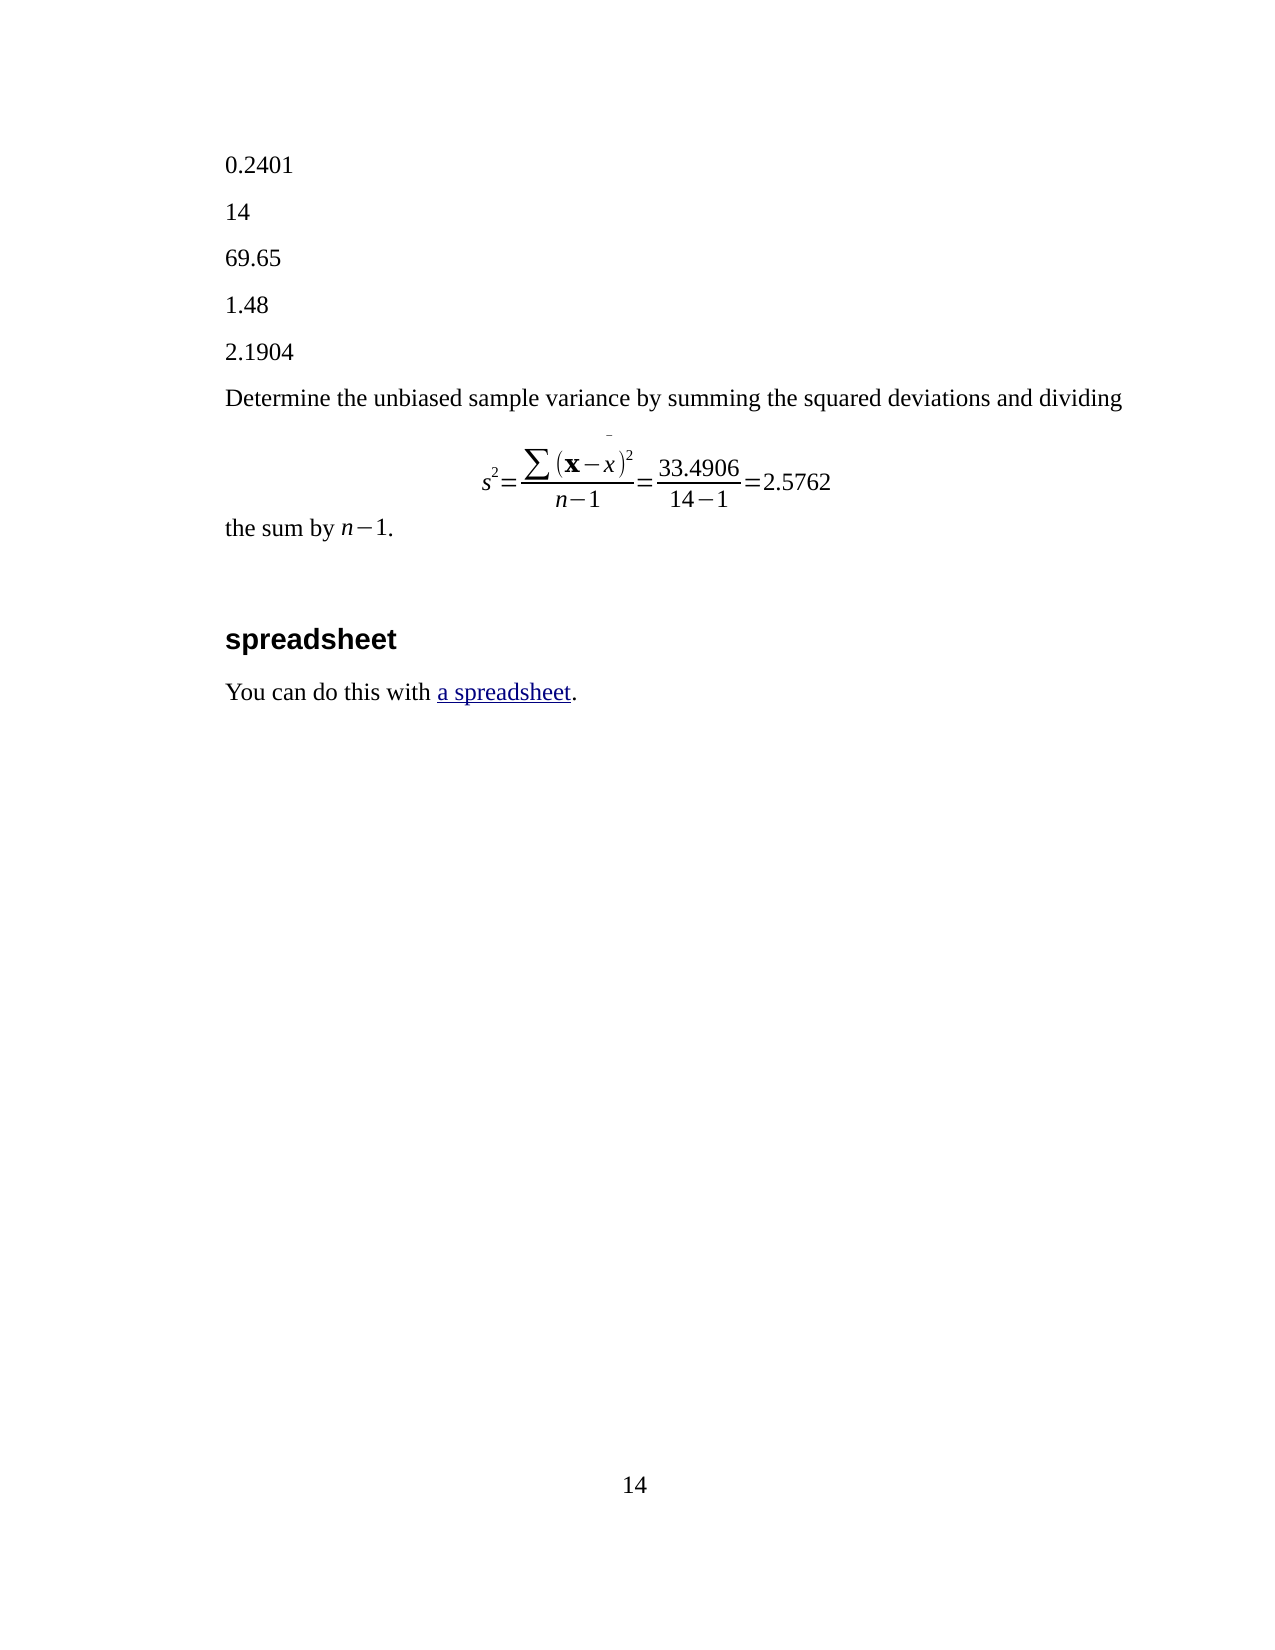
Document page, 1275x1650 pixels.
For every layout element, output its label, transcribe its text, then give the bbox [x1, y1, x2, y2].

list 69.65 [187, 243, 1125, 272]
subtitle spreadsheet [187, 622, 1125, 656]
list You can do this with a spreadsheet. [187, 677, 1125, 706]
list 0.2401 [187, 150, 1125, 179]
list 14 [187, 197, 1125, 225]
list 2.1904 [187, 337, 1125, 365]
list Determine the unbiased sample variance by summing the squared deviations and dividing the sum by . [187, 383, 1125, 541]
list 1.48 [187, 290, 1125, 319]
